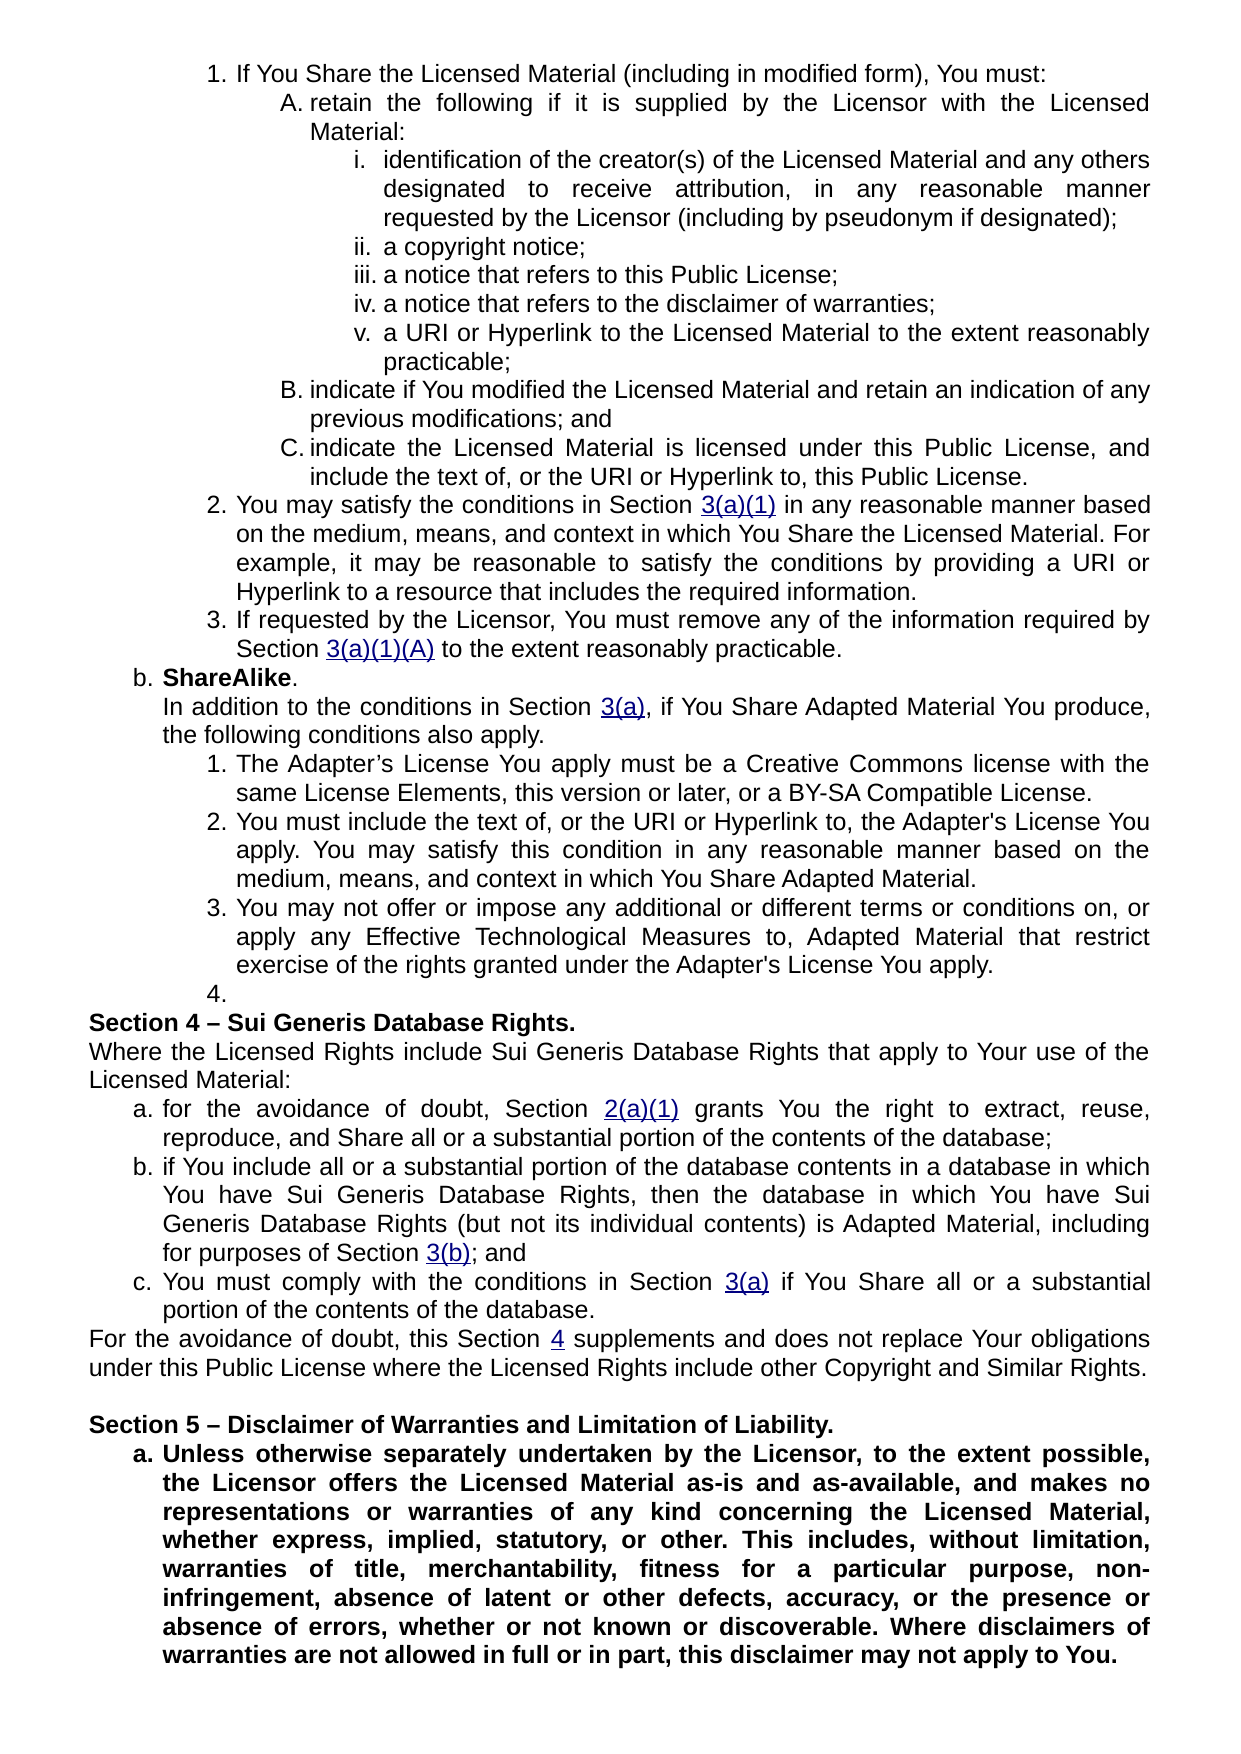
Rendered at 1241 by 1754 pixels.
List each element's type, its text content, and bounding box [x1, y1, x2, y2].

list a notice that refers to this Public License; [354, 260, 1152, 289]
list You must include the text of, or the URI or Hyperlink to, the Adapter's License You apply. You may satisfy this condition in any reasonable manner based on the medium, means, and context in which You Share Adapted Material. [206, 807, 1152, 893]
list for the avoidance of doubt, Section 2(a)(1) grants You the right to extract, reuse, reproduce, and Share all or a substantial portion of the contents of the database; [133, 1094, 1152, 1152]
list If You Share the Licensed Material (including in modified form), You must: [206, 59, 1152, 88]
list You may satisfy the conditions in Section 3(a)(1) in any reasonable manner based on the medium, means, and context in which You Share the Licensed Material. For example, it may be reasonable to satisfy the conditions by providing a URI or Hyperlink to a resource that includes the required information. [206, 490, 1152, 605]
list if You include all or a substantial portion of the database contents in a database in which You have Sui Generis Database Rights, then the database in which You have Sui Generis Database Rights (but not its individual contents) is Adapted Material, including for purposes of Section 3(b); and [133, 1152, 1152, 1267]
text For the avoidance of doubt, this Section 4 supplements and does not replace Your obligations under this Public License where the Licensed Rights include other Copyright and Similar Rights. [88, 1324, 1152, 1382]
text Section 4 – Sui Generis Database Rights. [88, 1008, 1152, 1037]
list ShareAlike. [133, 663, 1152, 692]
text Section 5 – Disclaimer of Warranties and Limitation of Liability. [88, 1410, 1152, 1439]
list identification of the creator(s) of the Licensed Material and any others designated to receive attribution, in any reasonable manner requested by the Licensor (including by pseudonym if designated); [354, 145, 1152, 232]
list indicate the Licensed Material is licensed under this Public License, and include the text of, or the URI or Hyperlink to, this Public License. [280, 433, 1152, 490]
text Where the Licensed Rights include Sui Generis Database Rights that apply to Your use of the Licensed Material: [88, 1037, 1152, 1094]
list retain the following if it is supplied by the Licensor with the Licensed Material: [280, 88, 1152, 145]
list The Adapter’s License You apply must be a Creative Commons license with the same License Elements, this version or later, or a BY-SA Compatible License. [206, 749, 1152, 807]
list a copyright notice; [354, 232, 1152, 260]
list a notice that refers to the disclaimer of warranties; [354, 289, 1152, 318]
list indicate if You modified the Licensed Material and retain an indication of any previous modifications; and [280, 375, 1152, 433]
list If requested by the Licensor, You must remove any of the information required by Section 3(a)(1)(A) to the extent reasonably practicable. [206, 605, 1152, 663]
list In addition to the conditions in Section 3(a), if You Share Adapted Material You produce, the following conditions also apply. [133, 692, 1152, 749]
list You must comply with the conditions in Section 3(a) if You Share all or a substantial portion of the contents of the database. [133, 1267, 1152, 1324]
list Unless otherwise separately undertaken by the Licensor, to the extent possible, the Licensor offers the Licensed Material as-is and as-available, and makes no representations or warranties of any kind concerning the Licensed Material, whether express, implied, statutory, or other. This includes, without limitation, warranties of title, merchantability, fitness for a particular purpose, non-infringement, absence of latent or other defects, accuracy, or the presence or absence of errors, whether or not known or discoverable. Where disclaimers of warranties are not allowed in full or in part, this disclaimer may not apply to You. [133, 1439, 1152, 1669]
list You may not offer or impose any additional or different terms or conditions on, or apply any Effective Technological Measures to, Adapted Material that restrict exercise of the rights granted under the Adapter's License You apply. [206, 893, 1152, 979]
list a URI or Hyperlink to the Licensed Material to the extent reasonably practicable; [354, 318, 1152, 375]
